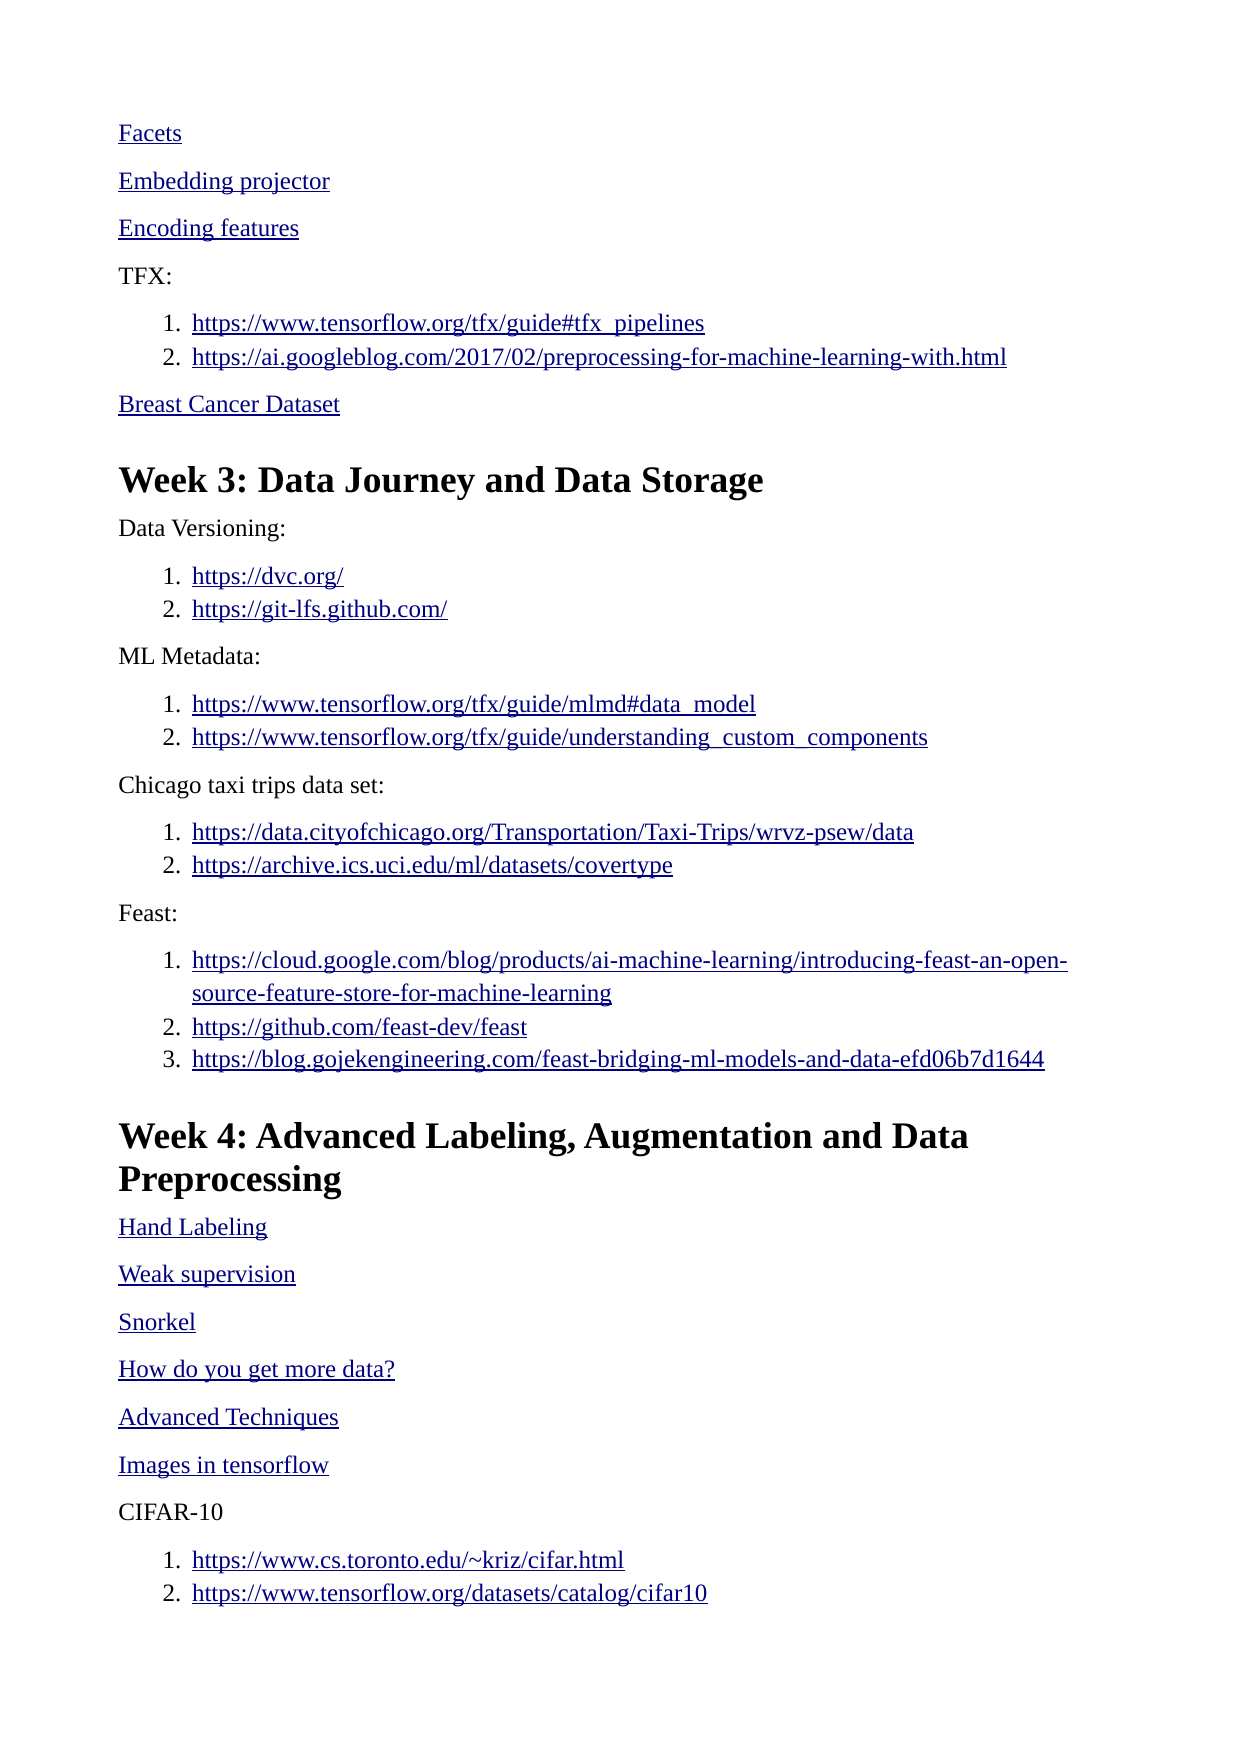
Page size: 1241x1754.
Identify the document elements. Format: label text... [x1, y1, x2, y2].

list https://git-lfs.github.com/ [162, 594, 1122, 623]
text Advanced Techniques [118, 1402, 1122, 1431]
list https://www.tensorflow.org/tfx/guide/mlmd#data_model [162, 689, 1122, 718]
text Snorkel [118, 1307, 1122, 1336]
text Images in tensorflow [118, 1450, 1122, 1478]
list https://www.tensorflow.org/datasets/catalog/cifar10 [162, 1578, 1122, 1607]
list https://archive.ics.uci.edu/ml/datasets/covertype [162, 850, 1122, 879]
text Breast Cancer Dataset [118, 389, 1122, 418]
text Embedding projector [118, 166, 1122, 194]
subtitle Week 3: Data Journey and Data Storage [118, 458, 1122, 501]
text Chicago taxi trips data set: [118, 770, 1122, 798]
text Hand Labeling [118, 1212, 1122, 1241]
list https://www.tensorflow.org/tfx/guide/understanding_custom_components [162, 722, 1122, 751]
list https://blog.gojekengineering.com/feast-bridging-ml-models-and-data-efd06b7d1644 [162, 1044, 1122, 1073]
list https://dvc.org/ [162, 561, 1122, 589]
list https://data.cityofchicago.org/Transportation/Taxi-Trips/wrvz-psew/data [162, 817, 1122, 846]
list https://ai.googleblog.com/2017/02/preprocessing-for-machine-learning-with.html [162, 342, 1122, 370]
list https://github.com/feast-dev/feast [162, 1012, 1122, 1040]
text CIFAR-10 [118, 1497, 1122, 1526]
text TFX: [118, 261, 1122, 290]
list https://www.cs.toronto.edu/~kriz/cifar.html [162, 1545, 1122, 1574]
text Feast: [118, 898, 1122, 927]
text Data Versioning: [118, 513, 1122, 542]
text ML Metadata: [118, 641, 1122, 670]
text Encoding features [118, 213, 1122, 242]
list https://cloud.google.com/blog/products/ai-machine-learning/introducing-feast-an-open-source-feature-store-for-machine-learning [162, 946, 1122, 1007]
text Weak supervision [118, 1259, 1122, 1288]
subtitle Week 4: Advanced Labeling, Augmentation and Data Preprocessing [118, 1113, 1122, 1199]
list https://www.tensorflow.org/tfx/guide#tfx_pipelines [162, 308, 1122, 337]
text Facets [118, 118, 1122, 147]
text How do you get more data? [118, 1354, 1122, 1383]
